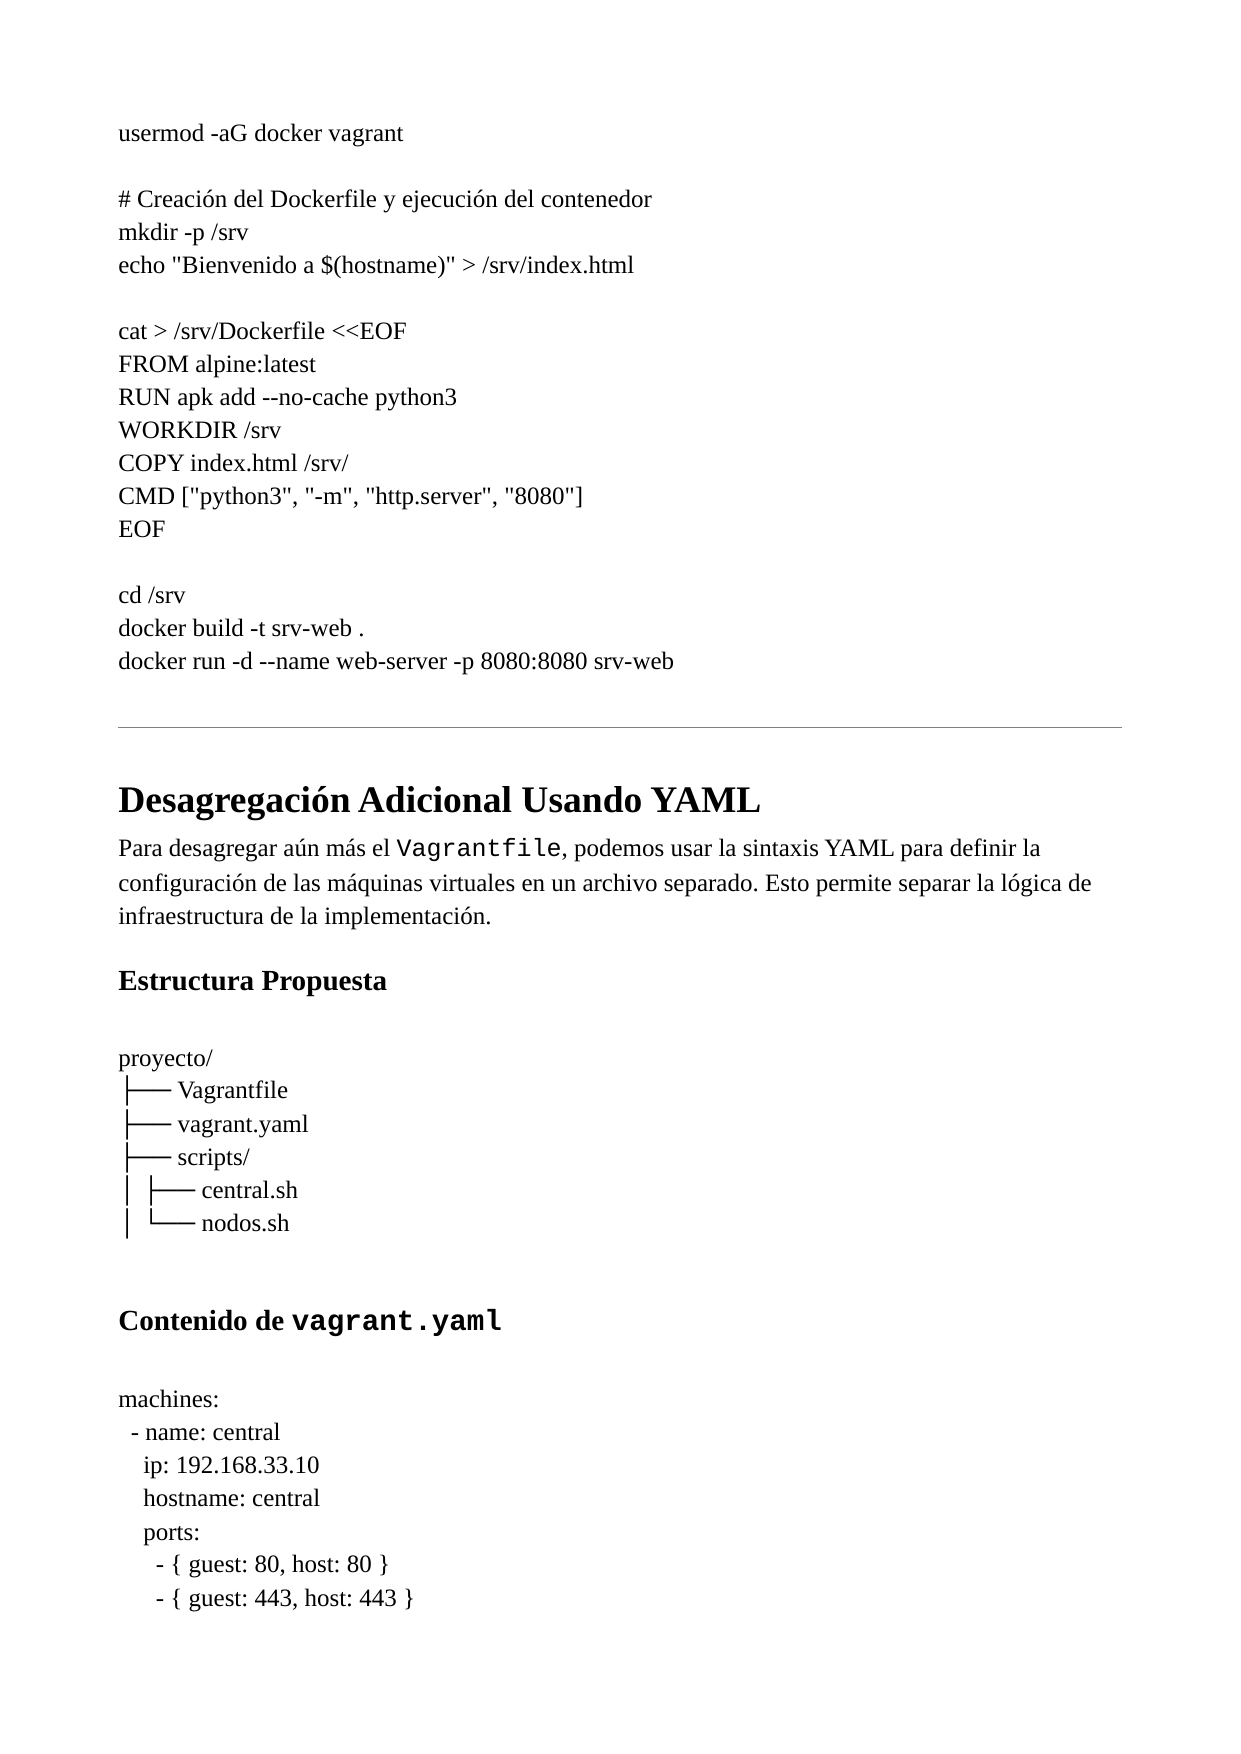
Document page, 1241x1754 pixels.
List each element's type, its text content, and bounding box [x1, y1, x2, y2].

text WORKDIR /srv [118, 415, 1122, 444]
text - { guest: 80, host: 80 } [118, 1549, 1122, 1578]
text machines: [118, 1384, 1122, 1413]
text docker build -t srv-web . [118, 613, 1122, 642]
text ports: [118, 1517, 1122, 1545]
text EOF [118, 514, 1122, 543]
text cat > /srv/Dockerfile <<EOF [118, 316, 1122, 345]
text ├── Vagrantfile [128, 1076, 1122, 1104]
text mkdir -p /srv [118, 217, 1122, 246]
subtitle Desagregación Adicional Usando YAML [118, 778, 1122, 821]
text echo "Bienvenido a $(hostname)" > /srv/index.html [118, 250, 1122, 279]
text ├── vagrant.yaml [128, 1109, 1122, 1137]
text │ ├── central.sh [152, 1175, 1122, 1203]
text proyecto/ [118, 1043, 1122, 1071]
text docker run -d --name web-server -p 8080:8080 srv-web [118, 646, 1122, 675]
text ip: 192.168.33.10 [118, 1451, 1122, 1479]
text ├── scripts/ [128, 1142, 1122, 1170]
text RUN apk add --no-cache python3 [118, 382, 1122, 411]
text COPY index.html /srv/ [118, 448, 1122, 477]
text FROM alpine:latest [118, 349, 1122, 378]
subtitle Contenido de vagrant.yaml [118, 1303, 1122, 1339]
text │ └── nodos.sh [128, 1208, 1122, 1236]
text Para desagregar aún más el Vagrantfile, podemos usar la sintaxis YAML para definir la configuración de las máquinas virtuales en un archivo separado. Esto permite separar la lógica de infraestructura de la implementación. [118, 833, 1122, 930]
text # Creación del Dockerfile y ejecución del contenedor [118, 184, 1122, 213]
text CMD ["python3", "-m", "http.server", "8080"] [118, 481, 1122, 510]
text - name: central [118, 1417, 1122, 1446]
text cd /srv [118, 580, 1122, 609]
text usermod -aG docker vagrant [118, 118, 1122, 147]
text hostname: central [118, 1483, 1122, 1512]
text │ ├── central.sh [128, 1175, 150, 1203]
subtitle Estructura Propuesta [118, 963, 1122, 997]
text - { guest: 443, host: 443 } [118, 1583, 1122, 1611]
